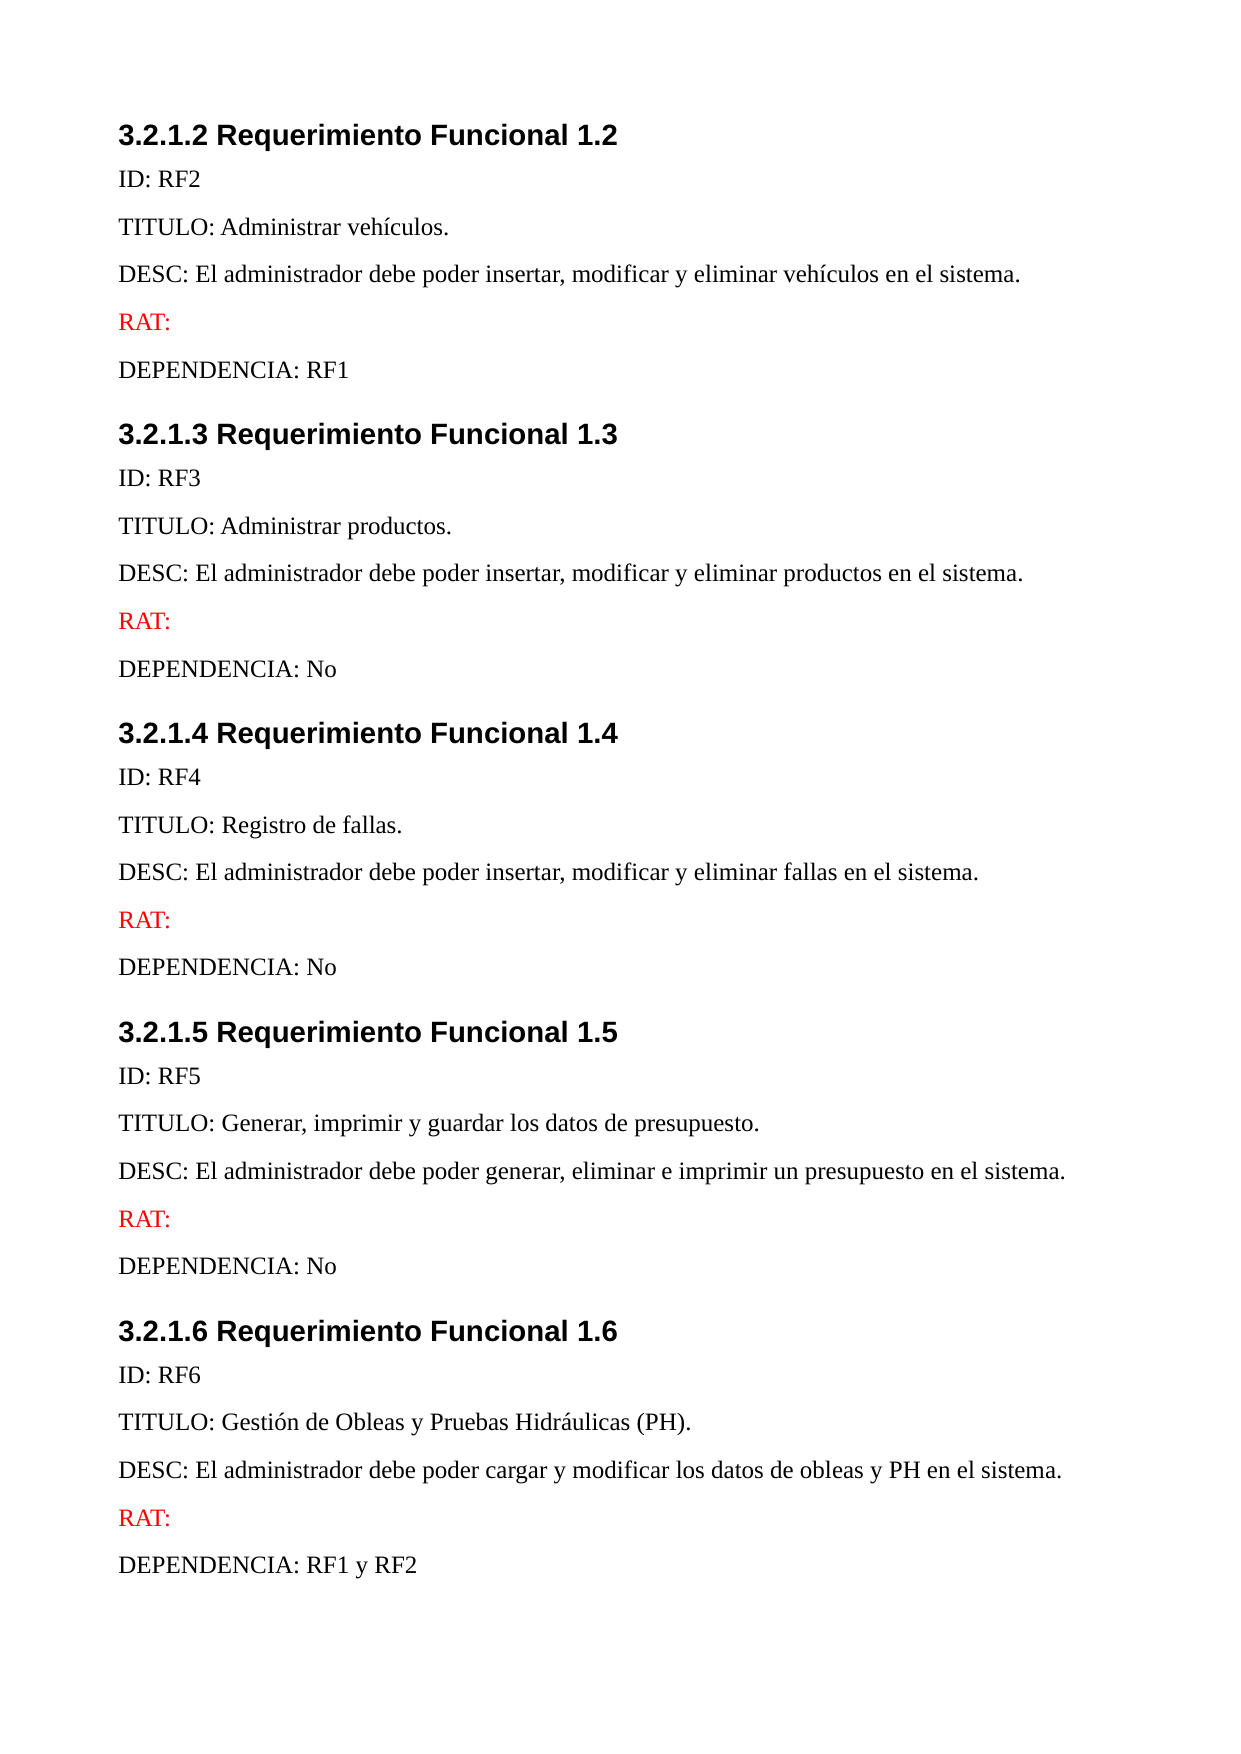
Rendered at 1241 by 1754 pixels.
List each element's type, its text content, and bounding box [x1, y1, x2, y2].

text DEPENDENCIA: No [118, 952, 1122, 981]
text ID: RF4 [118, 762, 1122, 791]
text DESC: El administrador debe poder insertar, modificar y eliminar fallas en el sistema. [118, 857, 1122, 886]
text DESC: El administrador debe poder insertar, modificar y eliminar productos en el sistema. [118, 558, 1122, 587]
text TITULO: Administrar productos. [118, 511, 1122, 539]
subtitle 3.2.1.2 Requerimiento Funcional 1.2 [118, 118, 1122, 152]
text RAT: [118, 307, 1122, 336]
subtitle 3.2.1.3 Requerimiento Funcional 1.3 [118, 417, 1122, 451]
text DEPENDENCIA: No [118, 654, 1122, 682]
subtitle 3.2.1.5 Requerimiento Funcional 1.5 [118, 1015, 1122, 1048]
text RAT: [118, 1503, 1122, 1531]
text DESC: El administrador debe poder cargar y modificar los datos de obleas y PH en el sistema. [118, 1455, 1122, 1484]
text DEPENDENCIA: RF1 [118, 355, 1122, 383]
text ID: RF6 [118, 1360, 1122, 1388]
text RAT: [118, 1204, 1122, 1232]
text ID: RF5 [118, 1061, 1122, 1090]
text DESC: El administrador debe poder generar, eliminar e imprimir un presupuesto en el sistema. [118, 1156, 1122, 1185]
text TITULO: Administrar vehículos. [118, 212, 1122, 241]
text ID: RF2 [118, 164, 1122, 193]
text RAT: [118, 606, 1122, 635]
text DEPENDENCIA: No [118, 1251, 1122, 1280]
subtitle 3.2.1.4 Requerimiento Funcional 1.4 [118, 716, 1122, 749]
subtitle 3.2.1.6 Requerimiento Funcional 1.6 [118, 1313, 1122, 1347]
text TITULO: Gestión de Obleas y Pruebas Hidráulicas (PH). [118, 1407, 1122, 1436]
text TITULO: Generar, imprimir y guardar los datos de presupuesto. [118, 1108, 1122, 1137]
text TITULO: Registro de fallas. [118, 810, 1122, 838]
text ID: RF3 [118, 463, 1122, 492]
text DEPENDENCIA: RF1 y RF2 [118, 1550, 1122, 1579]
text DESC: El administrador debe poder insertar, modificar y eliminar vehículos en el sistema. [118, 259, 1122, 288]
text RAT: [118, 905, 1122, 934]
